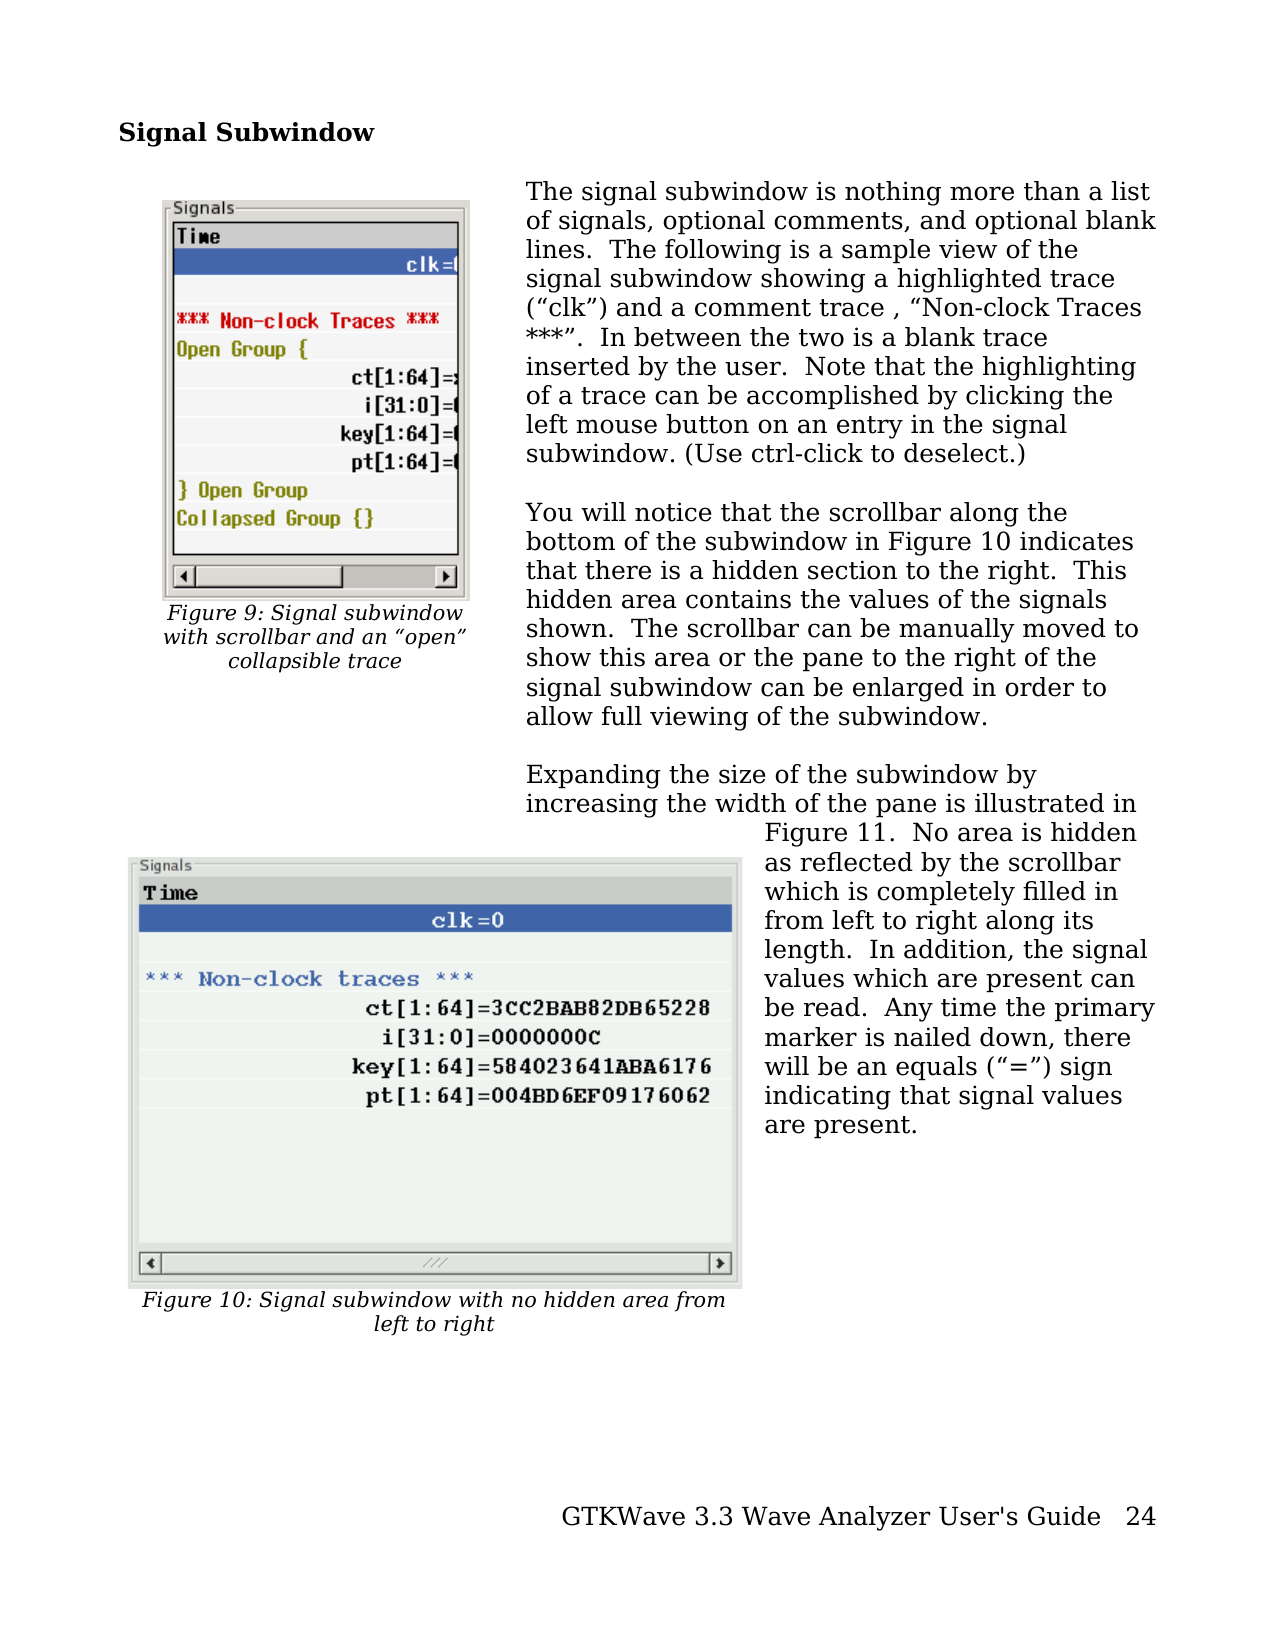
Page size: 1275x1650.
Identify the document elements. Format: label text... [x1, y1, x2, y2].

text Figure 10: Signal subwindow with no hidden area from left to right [128, 1289, 742, 1337]
text The signal subwindow is nothing more than a list of signals, optional comments, and optional blank lines. The following is a sample view of the signal subwindow showing a highlighted trace (“clk”) and a comment trace , “Non-clock Traces ***”. In between the two is a blank trace inserted by the user. Note that the highlighting of a trace can be accomplished by clicking the left mouse button on an entry in the signal subwindow. (Use ctrl-click to deselect.) [118, 177, 1157, 788]
subtitle Signal Subwindow [118, 118, 1157, 147]
text Figure 9: Signal subwindow with scrollbar and an “open” collapsible trace [143, 213, 489, 674]
text You will notice that the scrollbar along the bottom of the subwindow in Figure 10 indicates that there is a hidden section to the right. This hidden area contains the values of the signals shown. The scrollbar can be manually moved to show this area or the pane to the right of the signal subwindow can be enlarged in order to allow full viewing of the subwindow. [514, 498, 1157, 731]
picture [162, 200, 470, 601]
picture [127, 857, 743, 1289]
text Expanding the size of the subwindow by increasing the width of the pane is illustrated in Figure 11. No area is hidden as reflected by the scrollbar which is completely filled in from left to right along its length. In addition, the signal values which are present can be read. Any time the primary marker is nailed down, there will be an equals (“=”) sign indicating that signal values are present. [118, 760, 1157, 1366]
